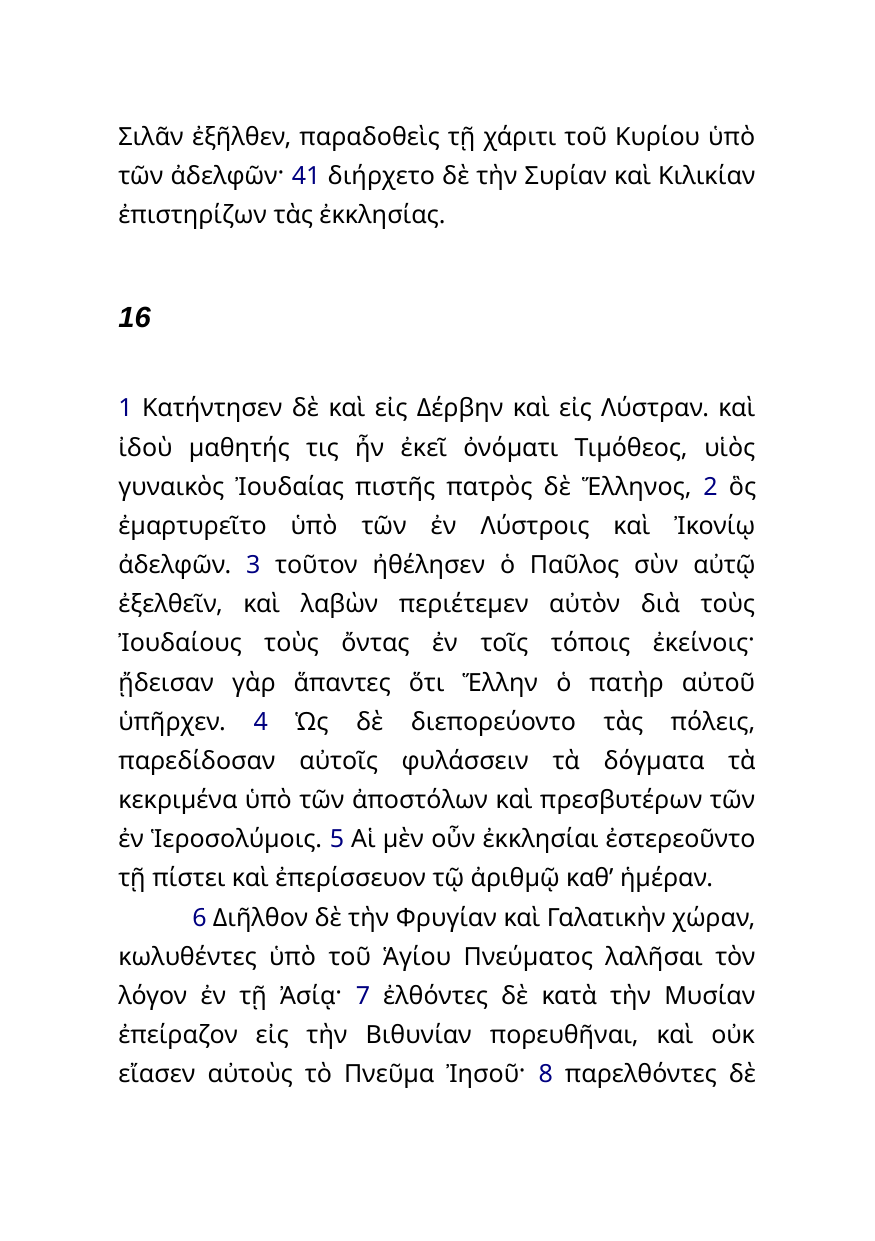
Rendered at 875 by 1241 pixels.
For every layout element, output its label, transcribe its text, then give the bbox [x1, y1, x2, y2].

text 6 Διῆλθον δὲ τὴν Φρυγίαν καὶ Γαλατικὴν χώραν, κωλυθέντες ὑπὸ τοῦ Ἁγίου Πνεύματος λαλῆσαι τὸν λόγον ἐν τῇ Ἀσίᾳ· 7 ἐλθόντες δὲ κατὰ τὴν Μυσίαν ἐπείραζον εἰς τὴν Βιθυνίαν πορευθῆναι, καὶ οὐκ εἴασεν αὐτοὺς τὸ Πνεῦμα Ἰησοῦ· 8 παρελθόντες δὲ [118, 899, 756, 1090]
text 1 Κατήντησεν δὲ καὶ εἰς Δέρβην καὶ εἰς Λύστραν. καὶ ἰδοὺ μαθητής τις ἦν ἐκεῖ ὀνόματι Τιμόθεος, υἱὸς γυναικὸς Ἰουδαίας πιστῆς πατρὸς δὲ Ἕλληνος, 2 ὃς ἐμαρτυρεῖτο ὑπὸ τῶν ἐν Λύστροις καὶ Ἰκονίῳ ἀδελφῶν. 3 τοῦτον ἠθέλησεν ὁ Παῦλος σὺν αὐτῷ ἐξελθεῖν, καὶ λαβὼν περιέτεμεν αὐτὸν διὰ τοὺς Ἰουδαίους τοὺς ὄντας ἐν τοῖς τόποις ἐκείνοις· ᾔδεισαν γὰρ ἅπαντες ὅτι Ἕλλην ὁ πατὴρ αὐτοῦ ὑπῆρχεν. 4 Ὡς δὲ διεπορεύοντο τὰς πόλεις, παρεδίδοσαν αὐτοῖς φυλάσσειν τὰ δόγματα τὰ κεκριμένα ὑπὸ τῶν ἀποστόλων καὶ πρεσβυτέρων τῶν ἐν Ἱεροσολύμοις. 5 Αἱ μὲν οὖν ἐκκλησίαι ἐστερεοῦντο τῇ πίστει καὶ ἐπερίσσευον τῷ ἀριθμῷ καθ’ ἡμέραν. [118, 390, 756, 894]
subtitle 16 [118, 300, 756, 333]
text Σιλᾶν ἐξῆλθεν, παραδοθεὶς τῇ χάριτι τοῦ Κυρίου ὑπὸ τῶν ἀδελφῶν· 41 διήρχετο δὲ τὴν Συρίαν καὶ Κιλικίαν ἐπιστηρίζων τὰς ἐκκλησίας. [118, 118, 756, 231]
